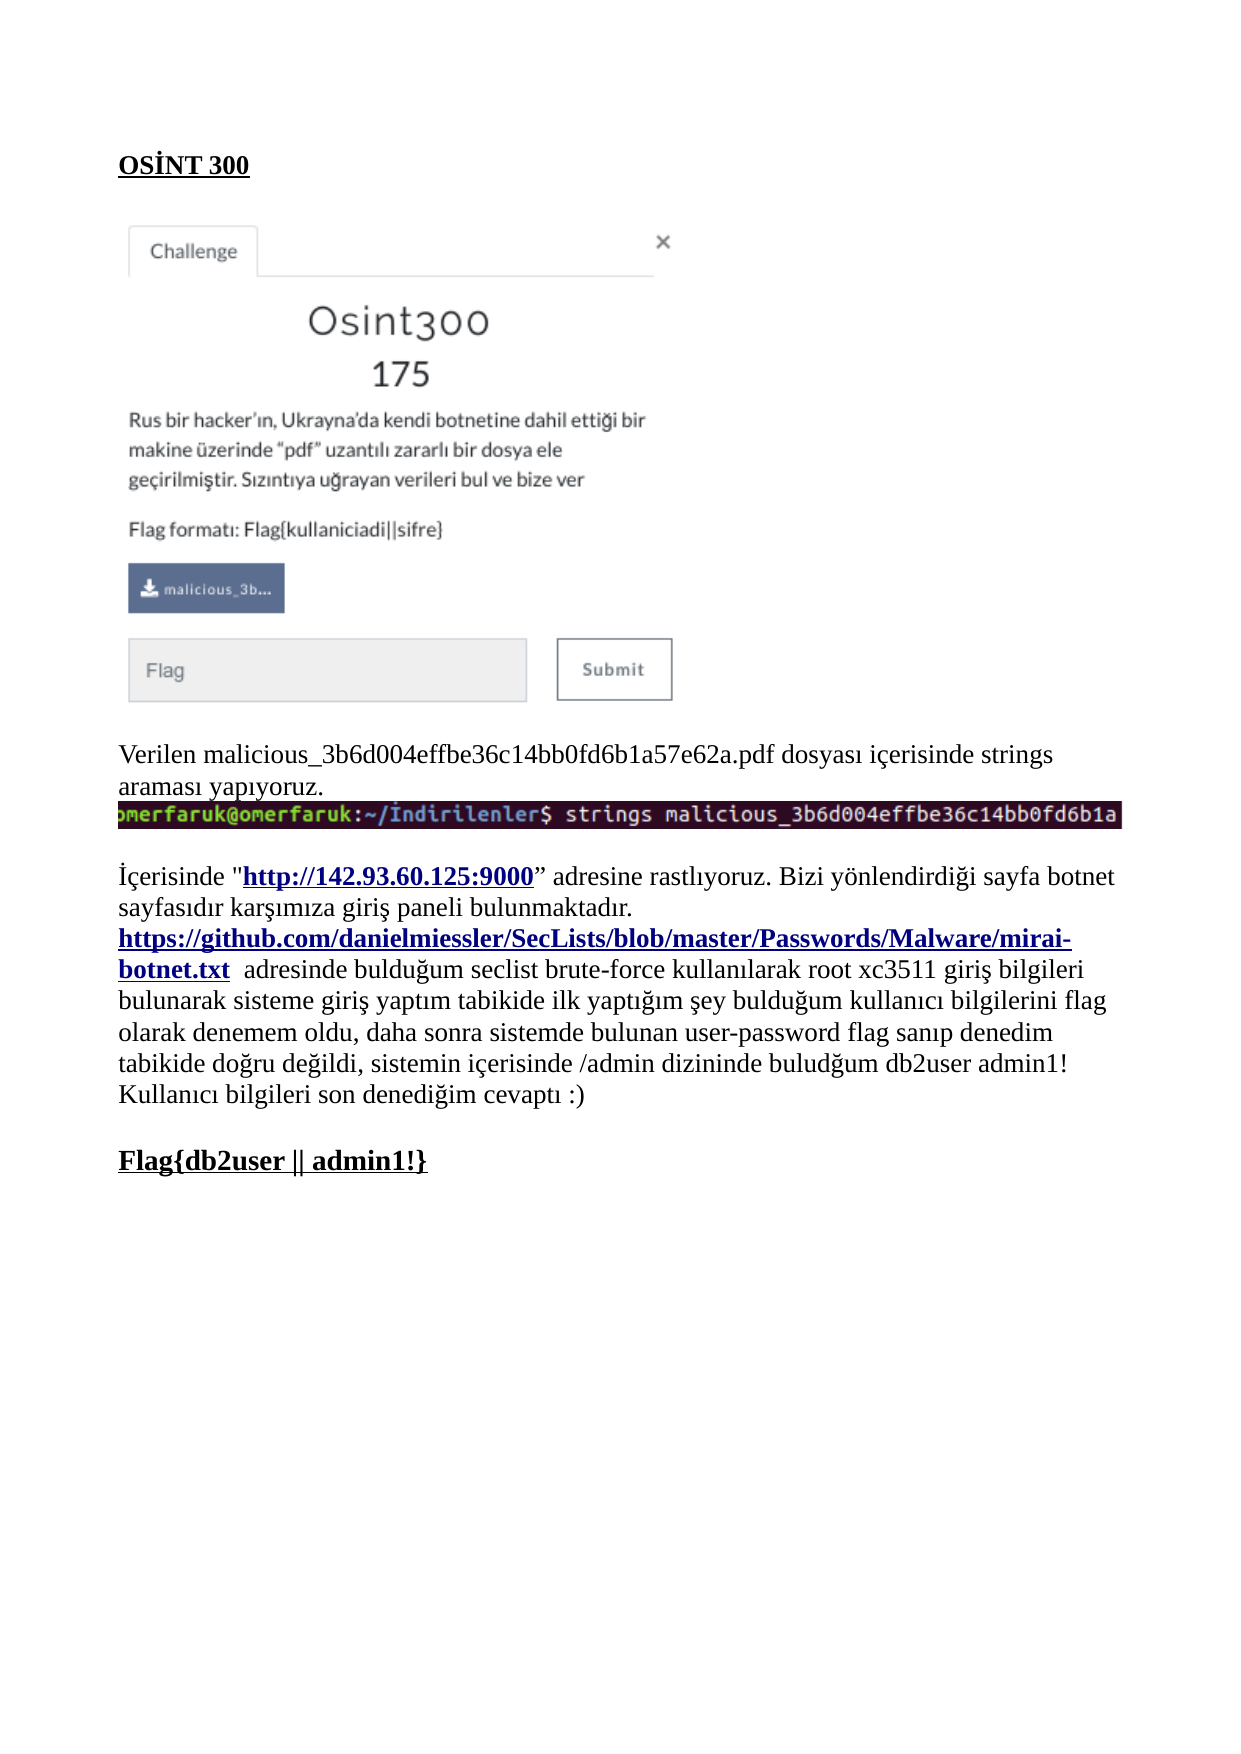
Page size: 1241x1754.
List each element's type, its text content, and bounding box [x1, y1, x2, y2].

text OSİNT 300 [118, 149, 1122, 180]
text Verilen malicious_3b6d004effbe36c14bb0fd6b1a57e62a.pdf dosyası içerisinde strings araması yapıyoruz. [118, 739, 1122, 801]
picture [117, 190, 683, 717]
picture [118, 801, 1123, 829]
text İçerisinde "http://142.93.60.125:9000” adresine rastlıyoruz. Bizi yönlendirdiği sayfa botnet sayfasıdır karşımıza giriş paneli bulunmaktadır. https://github.com/danielmiessler/SecLists/blob/master/Passwords/Malware/mirai-botnet.txt adresinde bulduğum seclist brute-force kullanılarak root xc3511 giriş bilgileri bulunarak sisteme giriş yaptım tabikide ilk yaptığım şey bulduğum kullanıcı bilgilerini flag olarak denemem oldu, daha sonra sistemde bulunan user-password flag sanıp denedim tabikide doğru değildi, sistemin içerisinde /admin dizininde buludğum db2user admin1! Kullanıcı bilgileri son denediğim cevaptı :) [118, 860, 1122, 1109]
text Flag{db2user || admin1!} [118, 1143, 1122, 1176]
